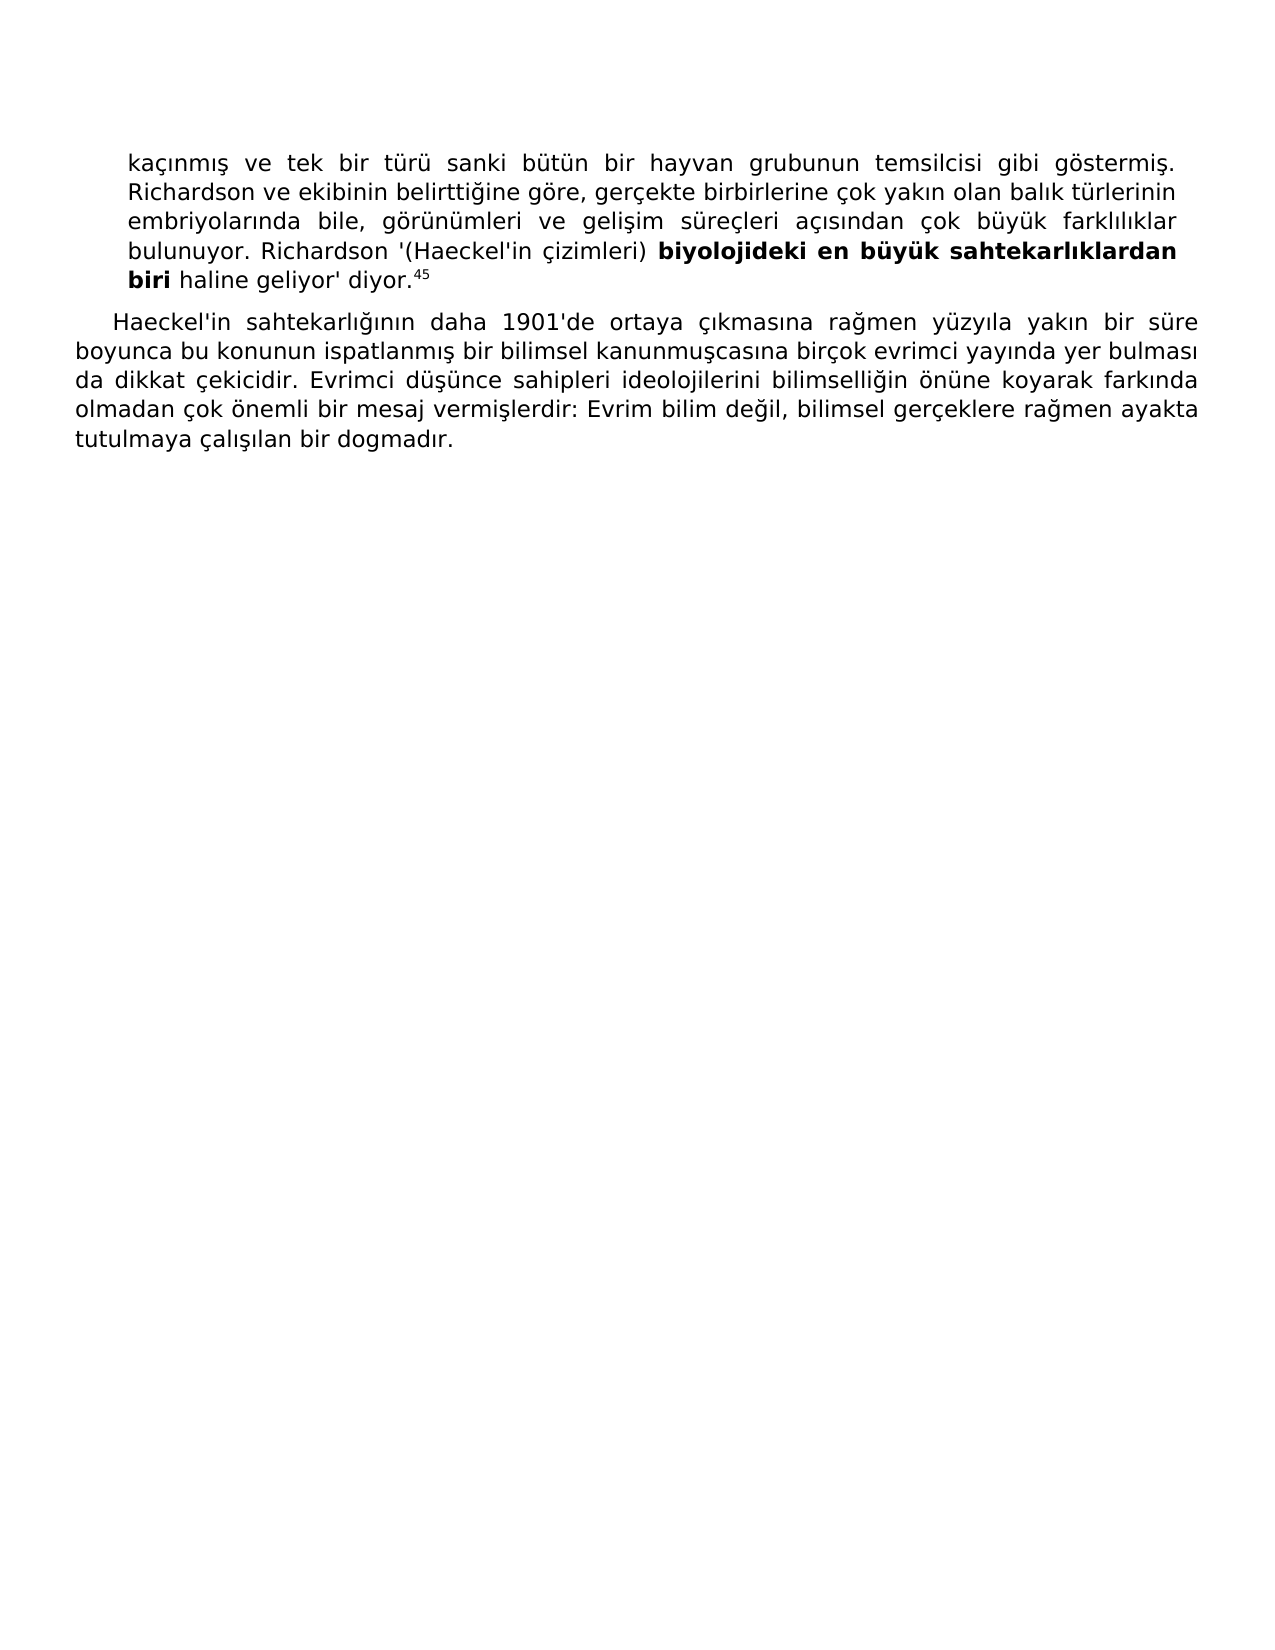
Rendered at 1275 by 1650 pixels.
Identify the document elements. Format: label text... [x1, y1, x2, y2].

text Haeckel'in sahtekarlığının daha 1901'de ortaya çıkmasına rağmen yüzyıla yakın bir süre boyunca bu konunun ispatlanmış bir bilimsel kanunmuşcasına birçok evrimci yayında yer bulması da dikkat çekicidir. Evrimci düşünce sahipleri ideolojilerini bilimselliğin önüne koyarak farkında olmadan çok önemli bir mesaj vermişlerdir: Evrim bilim değil, bilimsel gerçeklere rağmen ayakta tutulmaya çalışılan bir dogmadır. [75, 309, 1200, 453]
text kaçınmış ve tek bir türü sanki bütün bir hayvan grubunun temsilcisi gibi göstermiş. Richardson ve ekibinin belirttiğine göre, gerçekte birbirlerine çok yakın olan balık türlerinin embriyolarında bile, görünümleri ve gelişim süreçleri açısından çok büyük farklılıklar bulunuyor. Richardson '(Haeckel'in çizimleri) biyolojideki en büyük sahtekarlıklardan biri haline geliyor' diyor.45 [127, 150, 1177, 294]
